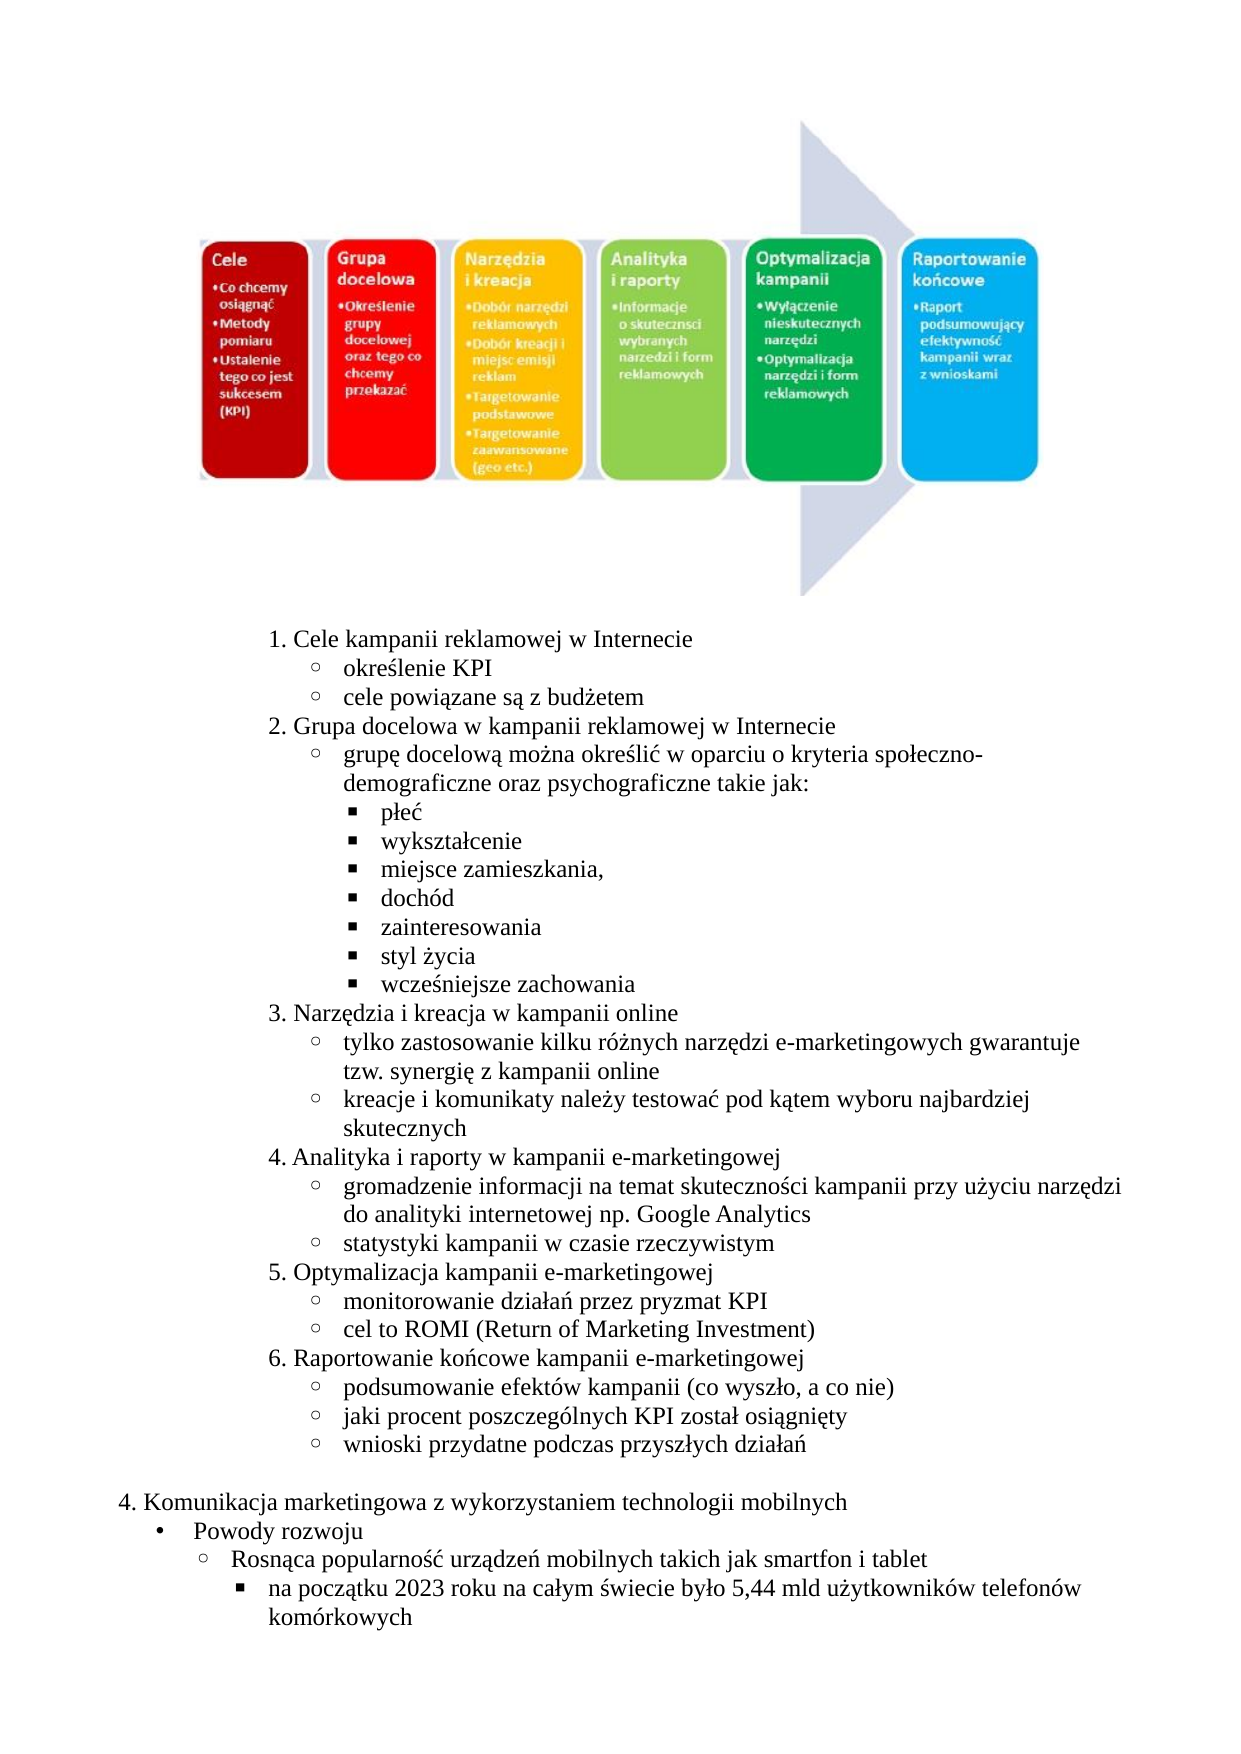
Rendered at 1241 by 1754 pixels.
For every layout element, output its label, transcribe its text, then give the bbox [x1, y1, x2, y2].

list 2. Grupa docelowa w kampanii reklamowej w Internecie [231, 711, 1122, 739]
list 6. Raportowanie końcowe kampanii e-marketingowej [231, 1343, 1122, 1372]
list 3. Narzędzia i kreacja w kampanii online [231, 998, 1122, 1027]
list wnioski przydatne podczas przyszłych działań [306, 1429, 1122, 1458]
list wcześniejsze zachowania [343, 969, 1122, 998]
list podsumowanie efektów kampanii (co wyszło, a co nie) [306, 1372, 1122, 1401]
list jaki procent poszczególnych KPI został osiągnięty [306, 1401, 1122, 1429]
list monitorowanie działań przez pryzmat KPI [306, 1286, 1122, 1314]
list Powody rozwoju [156, 1516, 1122, 1544]
list dochód [343, 883, 1122, 912]
list gromadzenie informacji na temat skuteczności kampanii przy użyciu narzędzi do analityki internetowej np. Google Analytics [306, 1171, 1122, 1228]
list 5. Optymalizacja kampanii e-marketingowej [231, 1257, 1122, 1286]
list na początku 2023 roku na całym świecie było 5,44 mld użytkowników telefonów komórkowych [231, 1573, 1122, 1631]
list płeć [343, 797, 1122, 826]
list 4. Analityka i raporty w kampanii e-marketingowej [231, 1142, 1122, 1171]
list określenie KPI [306, 653, 1122, 682]
list cele powiązane są z budżetem [306, 682, 1122, 711]
picture [196, 118, 1044, 596]
list zainteresowania [343, 912, 1122, 941]
list kreacje i komunikaty należy testować pod kątem wyboru najbardziej skutecznych [306, 1084, 1122, 1142]
list wykształcenie [343, 826, 1122, 854]
text 4. Komunikacja marketingowa z wykorzystaniem technologii mobilnych [118, 1487, 1122, 1516]
list Rosnąca popularność urządzeń mobilnych takich jak smartfon i tablet [193, 1544, 1122, 1573]
list styl życia [343, 941, 1122, 969]
list statystyki kampanii w czasie rzeczywistym [306, 1228, 1122, 1257]
list grupę docelową można określić w oparciu o kryteria społeczno-demograficzne oraz psychograficzne takie jak: [306, 739, 1122, 797]
list cel to ROMI (Return of Marketing Investment) [306, 1314, 1122, 1343]
list tylko zastosowanie kilku różnych narzędzi e-marketingowych gwarantuje tzw. synergię z kampanii online [306, 1027, 1122, 1084]
list 1. Cele kampanii reklamowej w Internecie [231, 624, 1122, 653]
list miejsce zamieszkania, [343, 854, 1122, 883]
